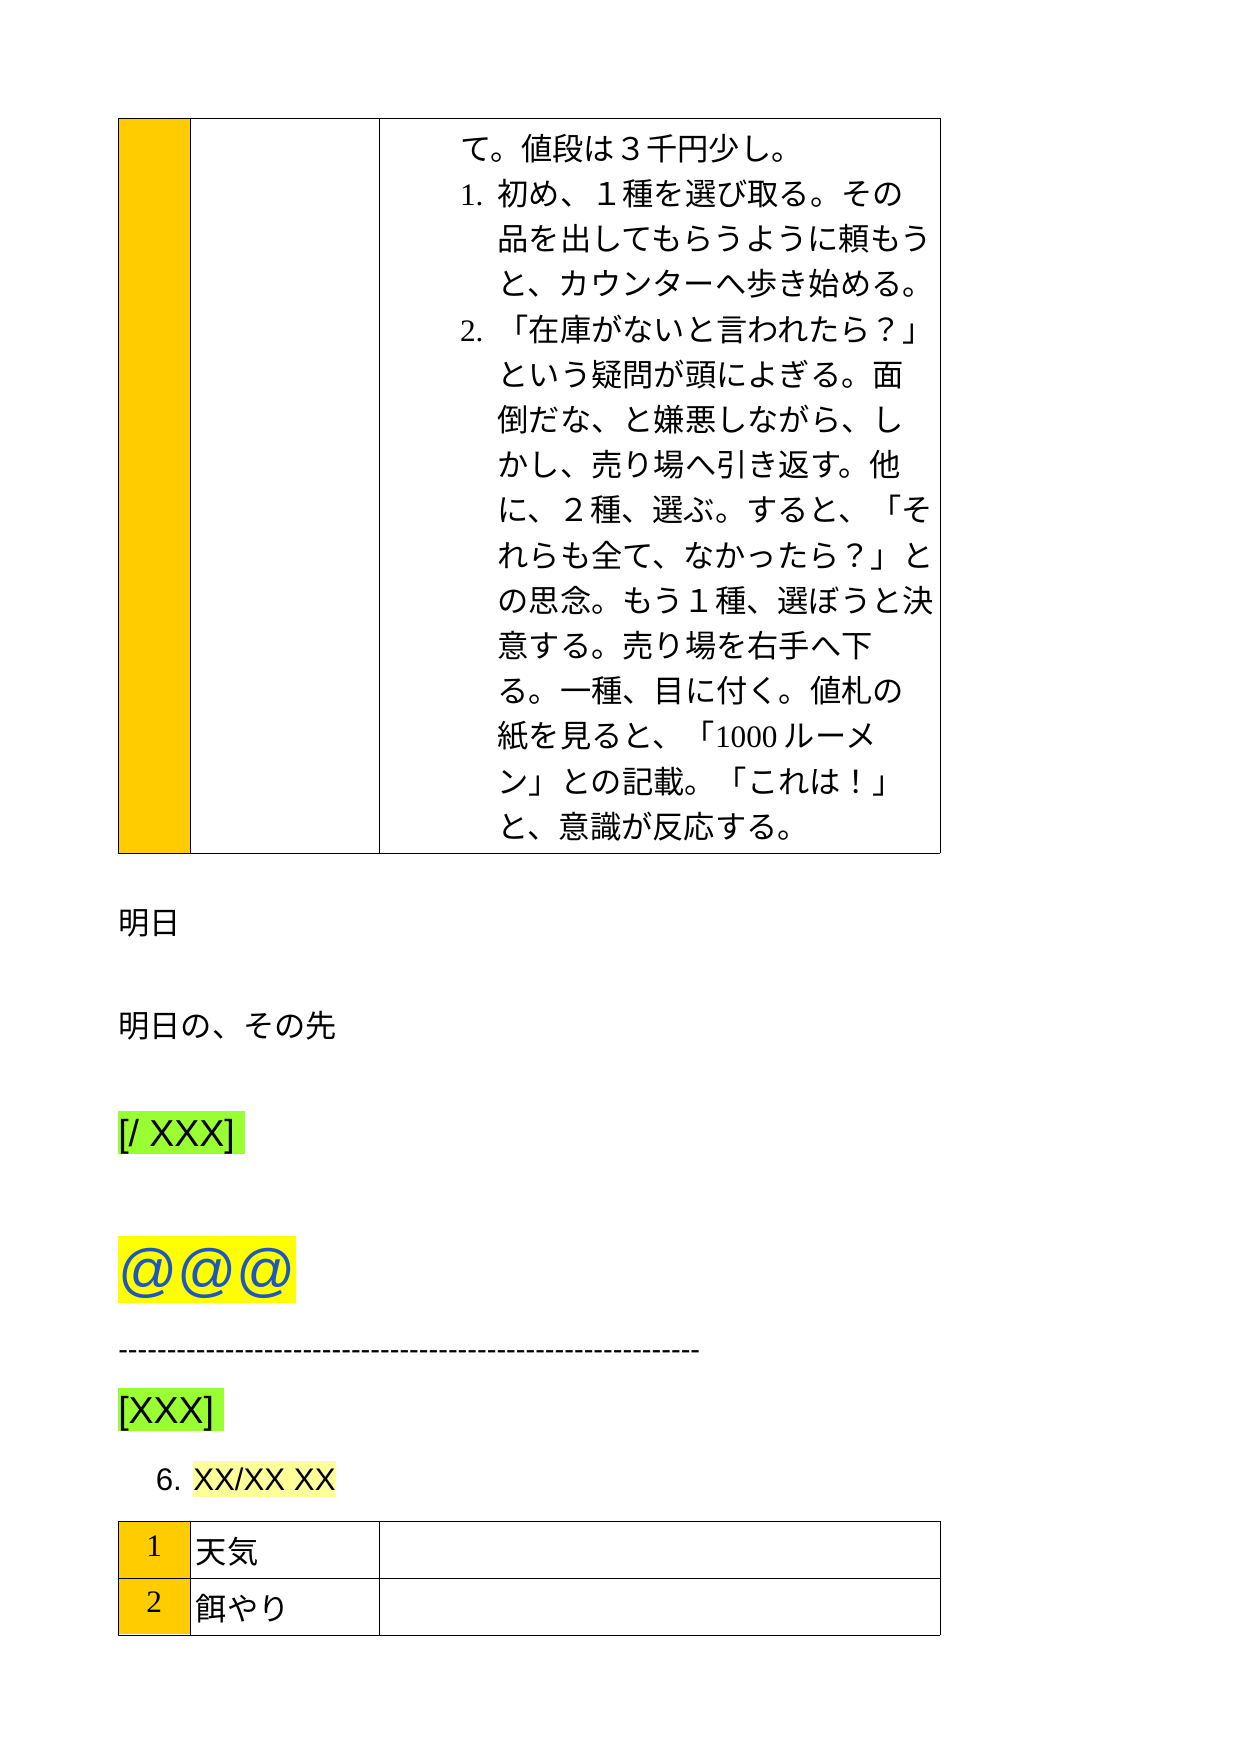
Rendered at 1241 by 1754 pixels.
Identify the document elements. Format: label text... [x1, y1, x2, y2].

text @@@ [118, 1236, 1122, 1303]
table_header 1 [119, 1522, 190, 1578]
table_cell 東和。今週は、仕事、なし。木曜の午後、２時頃。石井さんから電話。金曜の仕事の知らせ。しかし、その１０分後ぐらいか、「なくなった」との連絡。さらに、土曜も「仕事は薄い」。（追加の仕事が）出てくれば、連絡する、とのこと。 買い物。卓上のライトを買ってきた。たまプラの、ケーズデンキにて。値段は３千円少し。 初め、１種を選び取る。その品を出してもらうように頼もうと、カウンターへ歩き始める。 「在庫がないと言われたら？」という疑問が頭によぎる。面倒だな、と嫌悪しながら、しかし、売り場へ引き返す。他に、２種、選ぶ。すると、「それらも全て、なかったら？」との思念。もう１種、選ぼうと決意する。売り場を右手へ下る。一種、目に付く。値札の紙を見ると、「1000ルーメン」との記載。「これは！」と、意識が反応する。 [380, 119, 940, 853]
table_header [380, 1522, 940, 1578]
text ------------------------------------------------------------ [118, 1332, 1122, 1366]
text 明日 [118, 905, 1122, 941]
text [/ XXX] [118, 1111, 1122, 1154]
list XX/XX XX [156, 1461, 1122, 1497]
table_cell 餌やり [191, 1579, 379, 1634]
table_cell [119, 119, 190, 853]
text 明日の、その先 [118, 1008, 1122, 1044]
table_header 天気 [191, 1522, 379, 1578]
table_cell [380, 1579, 940, 1634]
table_cell 2 [119, 1579, 190, 1634]
table_cell [191, 119, 379, 853]
text [XXX] [118, 1388, 1122, 1431]
